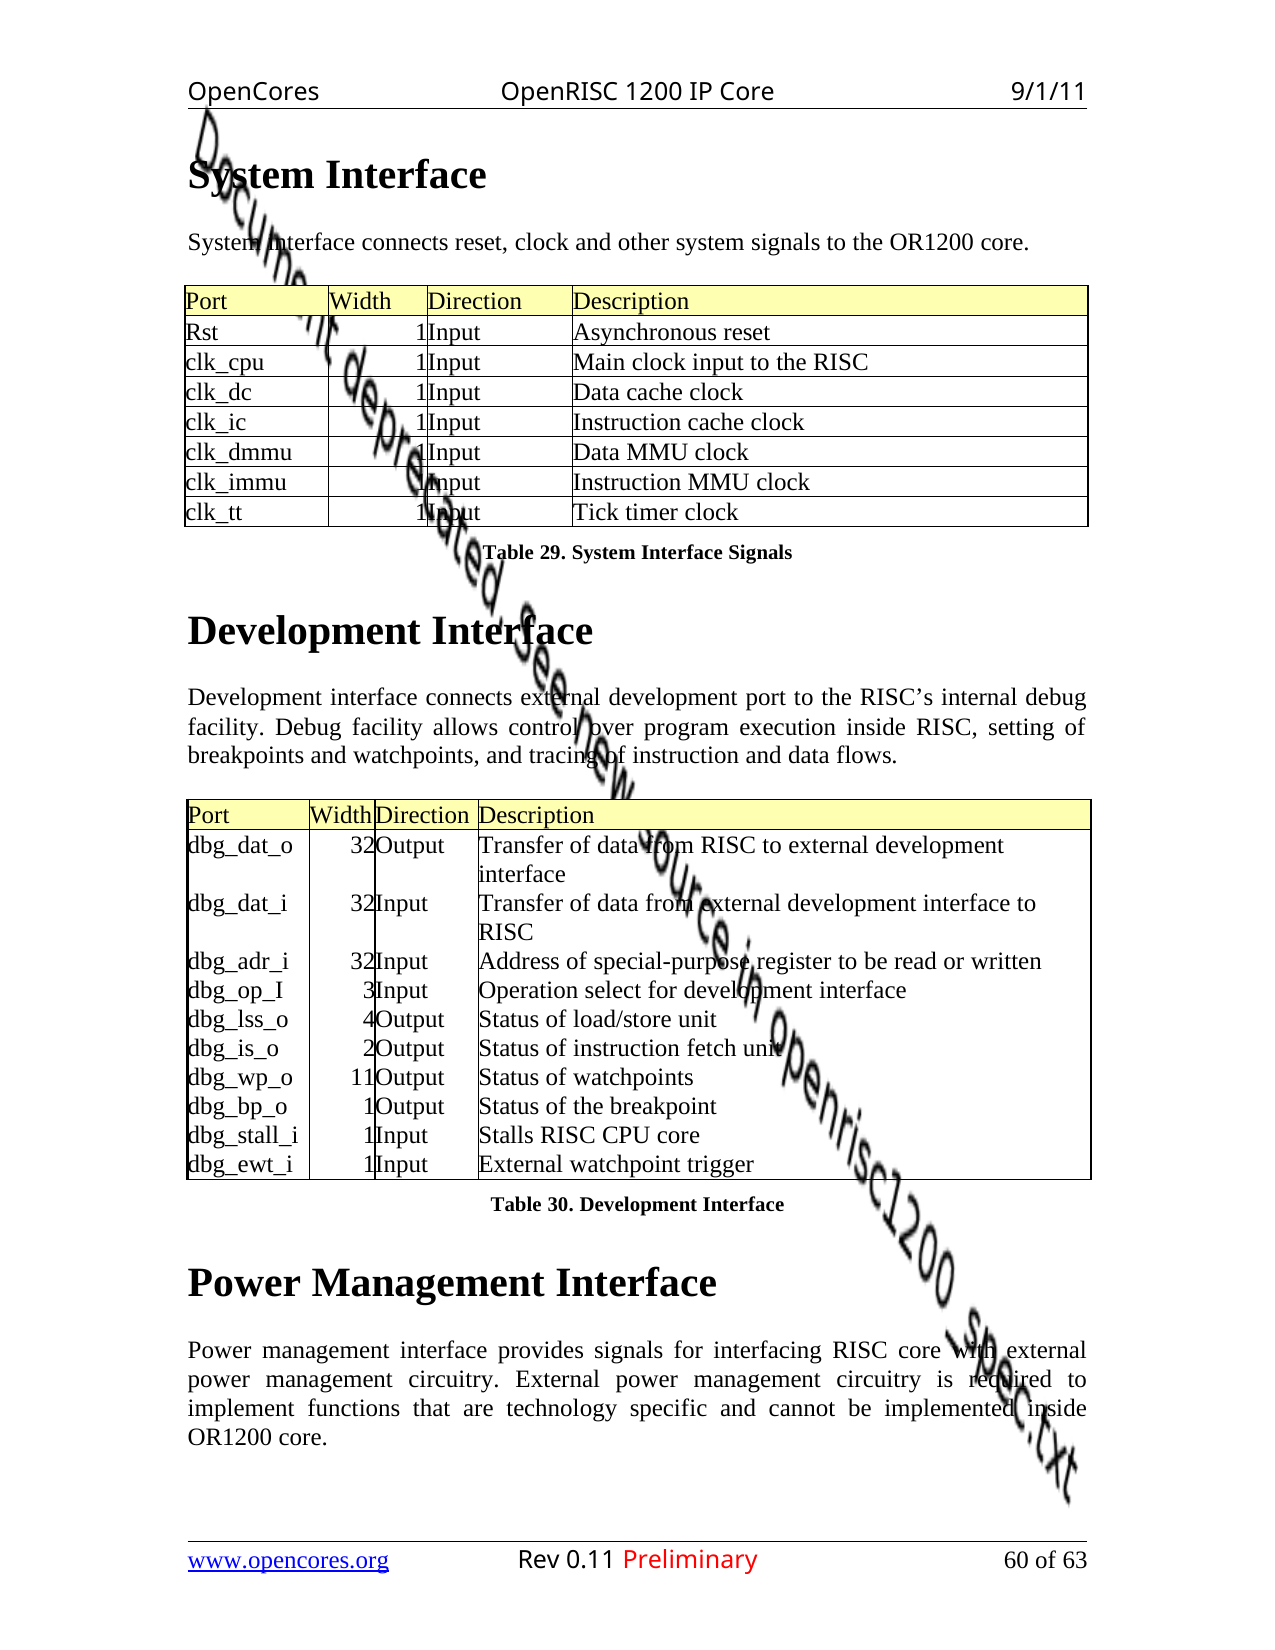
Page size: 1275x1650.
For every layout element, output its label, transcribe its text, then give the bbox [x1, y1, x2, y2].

table_header Width [310, 800, 374, 829]
table_cell Input [376, 888, 478, 946]
table_cell Input [428, 377, 572, 406]
table_cell 1 [329, 377, 427, 406]
table_cell Rst [186, 316, 328, 345]
table_cell Status of load/store unit [479, 1004, 1090, 1033]
table_cell Input [428, 437, 572, 466]
table_cell 1 [310, 1120, 374, 1149]
table_cell dbg_dat_i [189, 888, 309, 946]
table_cell clk_immu [186, 467, 328, 496]
table_cell Instruction cache clock [573, 407, 1087, 436]
picture [187, 73, 1088, 285]
table_cell clk_cpu [186, 346, 328, 376]
text System interface connects reset, clock and other system signals to the OR1200 core. [187, 227, 1087, 256]
table_cell Address of special-purpose register to be read or written [479, 946, 1090, 975]
table_cell Stalls RISC CPU core [479, 1120, 1090, 1149]
table_header Description [573, 286, 1087, 315]
table_cell Asynchronous reset [573, 316, 1087, 345]
picture [187, 1180, 1088, 1576]
table_cell Input [428, 316, 572, 345]
table_cell Output [376, 1004, 478, 1033]
text Development interface connects external development port to the RISC’s internal debug facility. Debug facility allows control over program execution inside RISC, setting of breakpoints and watchpoints, and tracing of instruction and data flows. [187, 682, 1087, 769]
table_cell Status of the breakpoint [479, 1091, 1090, 1120]
table_cell Transfer of data from RISC to external development interface [479, 830, 1090, 888]
table_cell dbg_adr_i [189, 946, 309, 975]
table_cell 1 [329, 467, 427, 496]
table_cell dbg_stall_i [189, 1120, 309, 1149]
table_cell 32 [310, 830, 374, 888]
table_cell clk_dmmu [186, 437, 328, 466]
table_cell dbg_lss_o [189, 1004, 309, 1033]
table_cell Output [376, 1033, 478, 1062]
table_cell 1 [329, 316, 427, 345]
table_cell External watchpoint trigger [479, 1149, 1090, 1178]
table_header Port [189, 800, 309, 829]
table_cell 4 [310, 1004, 374, 1033]
table_cell 1 [310, 1149, 374, 1178]
table_cell Input [428, 346, 572, 376]
table_header Direction [376, 800, 478, 829]
table_cell 3 [310, 975, 374, 1004]
table_cell Input [428, 467, 572, 496]
table_cell Input [376, 946, 478, 975]
table_cell 1 [310, 1091, 374, 1120]
table_cell 1 [329, 346, 427, 376]
table_cell Input [376, 975, 478, 1004]
text Table 29. System Interface Signals [187, 539, 1087, 564]
table_cell Output [376, 830, 478, 888]
table_cell Instruction MMU clock [573, 467, 1087, 496]
subtitle Development Interface [187, 605, 1087, 653]
table_cell Tick timer clock [573, 497, 1087, 526]
subtitle Power Management Interface [187, 1258, 1087, 1306]
table_cell dbg_bp_o [189, 1091, 309, 1120]
table_header Direction [428, 286, 572, 315]
table_header Description [479, 800, 1090, 829]
picture [264, 1558, 269, 1567]
table_cell 32 [310, 946, 374, 975]
table_cell Data cache clock [573, 377, 1087, 406]
table_cell dbg_wp_o [189, 1062, 309, 1091]
table_cell Input [376, 1149, 478, 1178]
text Power management interface provides signals for interfacing RISC core with external power management circuitry. External power management circuitry is required to implement functions that are technology specific and cannot be implemented inside OR1200 core. [187, 1335, 1087, 1451]
table_cell Output [376, 1062, 478, 1091]
table_cell 1 [329, 407, 427, 436]
table_cell 1 [329, 437, 427, 466]
table_cell Main clock input to the RISC [573, 346, 1087, 376]
table_cell Input [428, 407, 572, 436]
table_cell dbg_dat_o [189, 830, 309, 888]
picture [187, 527, 1088, 799]
table_cell Status of watchpoints [479, 1062, 1090, 1091]
table_header Port [186, 286, 328, 315]
text Table 30. Development Interface [187, 1192, 1087, 1216]
table_cell 2 [310, 1033, 374, 1062]
table_cell 11 [310, 1062, 374, 1091]
subtitle System Interface [187, 150, 1087, 198]
table_cell Data MMU clock [573, 437, 1087, 466]
table_cell Output [376, 1091, 478, 1120]
table_cell 1 [329, 497, 427, 526]
table_cell dbg_op_I [189, 975, 309, 1004]
table_cell clk_dc [186, 377, 328, 406]
table_cell clk_ic [186, 407, 328, 436]
table_cell Input [428, 497, 572, 526]
table_cell dbg_is_o [189, 1033, 309, 1062]
table_cell Transfer of data from external development interface to RISC [479, 888, 1090, 946]
table_header Width [329, 286, 427, 315]
table_cell 32 [310, 888, 374, 946]
table_cell Operation select for development interface [479, 975, 1090, 1004]
table_cell Input [376, 1120, 478, 1149]
table_cell dbg_ewt_i [189, 1149, 309, 1178]
table_cell Status of instruction fetch unit [479, 1033, 1090, 1062]
table_cell clk_tt [186, 497, 328, 526]
